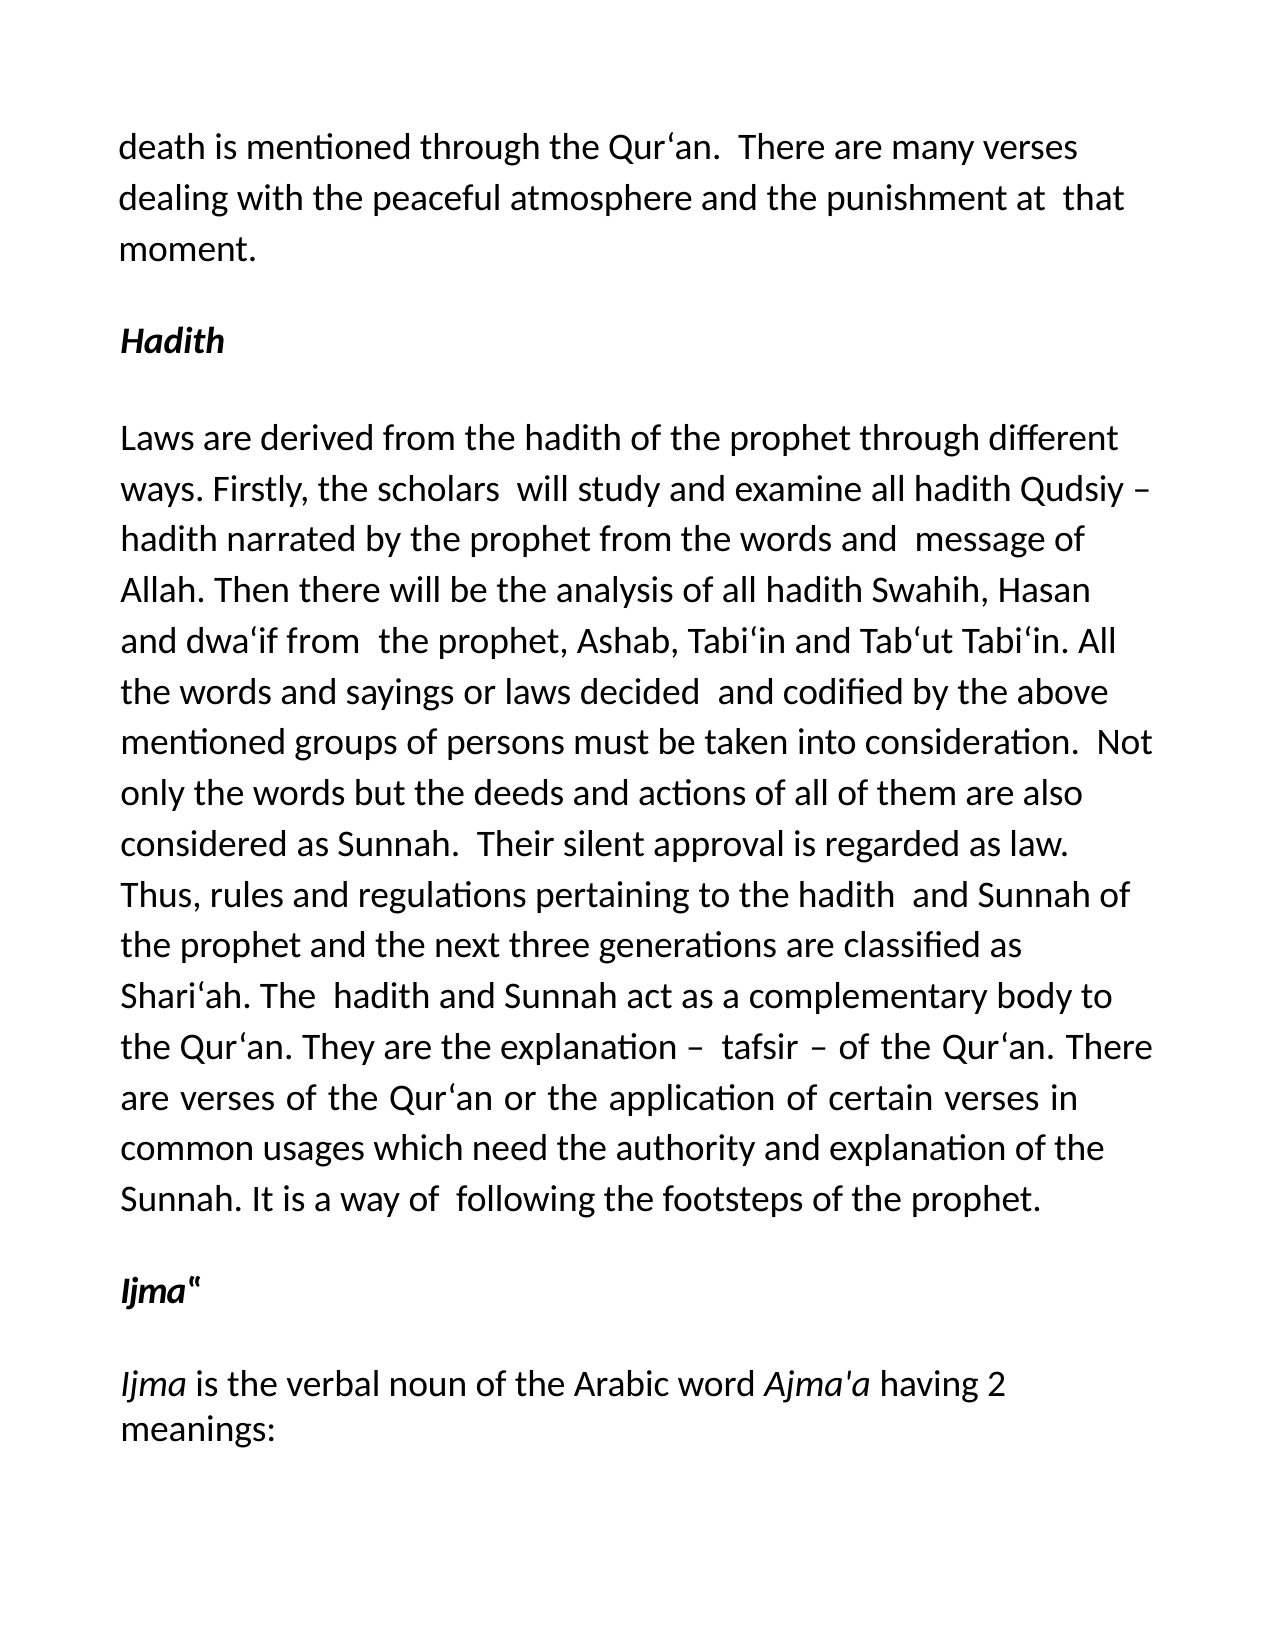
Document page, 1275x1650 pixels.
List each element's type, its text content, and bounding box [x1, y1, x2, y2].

text Ijma‟ [120, 1267, 1156, 1313]
text Ijma is the verbal noun of the Arabic word Ajma'a having 2 meanings: [120, 1359, 1156, 1451]
text death is mentioned through the Qur‘an. There are many verses dealing with the peaceful atmosphere and the punishment at that moment. [118, 118, 1155, 270]
text Laws are derived from the hadith of the prophet through different ways. Firstly, the scholars will study and examine all hadith Qudsiy – hadith narrated by the prophet from the words and message of Allah. Then there will be the analysis of all hadith Swahih, Hasan and dwa‘if from the prophet, Ashab, Tabi‘in and Tab‘ut Tabi‘in. All the words and sayings or laws decided and codified by the above mentioned groups of persons must be taken into consideration. Not only the words but the deeds and actions of all of them are also considered as Sunnah. Their silent approval is regarded as law. Thus, rules and regulations pertaining to the hadith and Sunnah of the prophet and the next three generations are classified as Shari‘ah. The hadith and Sunnah act as a complementary body to the Qur‘an. They are the explanation – tafsir – of the Qur‘an. There are verses of the Qur‘an or the application of certain verses in common usages which need the authority and explanation of the Sunnah. It is a way of following the footsteps of the prophet. [120, 409, 1156, 1221]
text Hadith [120, 317, 1155, 362]
